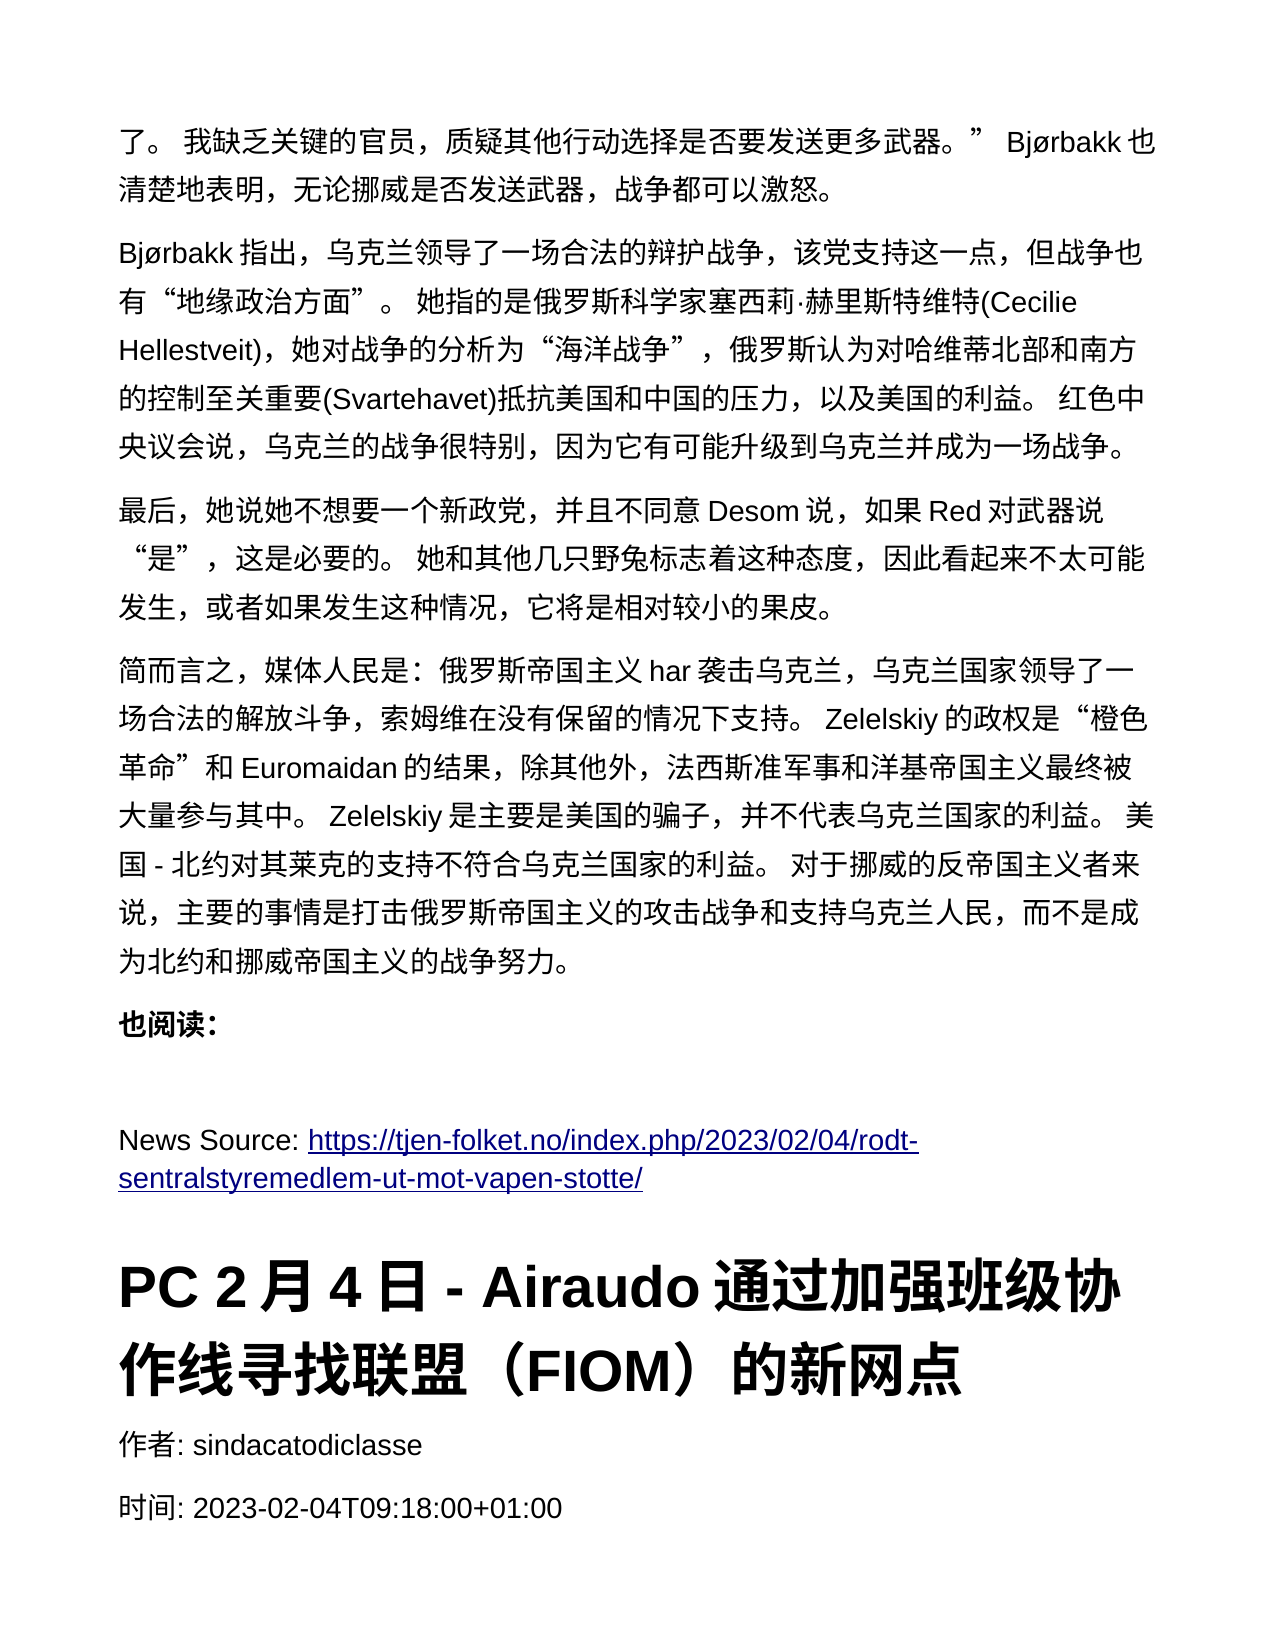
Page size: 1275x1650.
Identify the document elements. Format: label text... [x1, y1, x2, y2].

text 最后，她说她不想要一个新政党，并且不同意Desom说，如果Red对武器说“是”，这是必要的。 她和其他几只野兔标志着这种态度，因此看起来不太可能发生，或者如果发生这种情况，它将是相对较小的果皮。 [118, 487, 1157, 626]
text 作者: sindacatodiclasse [118, 1421, 1157, 1463]
text 时间: 2023-02-04T09:18:00+01:00 [118, 1484, 1157, 1527]
text 了。 我缺乏关键的官员，质疑其他行动选择是否要发送更多武器。” Bjørbakk也清楚地表明，无论挪威是否发送武器，战争都可以激怒。 [118, 118, 1157, 209]
text Bjørbakk指出，乌克兰领导了一场合法的辩护战争，该党支持这一点，但战争也有“地缘政治方面”。 她指的是俄罗斯科学家塞西莉·赫里斯特维特(Cecilie Hellestveit)，她对战争的分析为“海洋战争”，俄罗斯认为对哈维蒂北部和南方的控制至关重要(Svartehavet)抵抗美国和中国的压力，以及美国的利益。 红色中央议会说，乌克兰的战争很特别，因为它有可能升级到乌克兰并成为一场战争。 [118, 230, 1157, 466]
text 对武器的红色可以分开党 > 在乌克兰的支持下以红色打开滑行 > [乌克兰：我们可以从战争中学到什么？(https://tjen-> folket.no/index.php/2022/08/26/ukraina-hva-kan-vi-laere-av-krigen-og-hva-> vil-avgjore-den/)> 关于乌克兰战争的六个重要问题 > 反对乌克兰袭击战争的行动周 > 帝国主义与机会主义之间的联系 参考 保存战争蔓延 - 武器到乌克兰 [177, 1065, 1098, 1093]
text News Source: https://tjen-folket.no/index.php/2023/02/04/rodt-sentralstyremedlem-ut-mot-vapen-stotte/ [118, 1123, 1157, 1195]
text 简而言之，媒体人民是：俄罗斯帝国主义har袭击乌克兰，乌克兰国家领导了一场合法的解放斗争，索姆维在没有保留的情况下支持。 Zelelskiy的政权是“橙色革命”和Euromaidan的结果，除其他外，法西斯准军事和洋基帝国主义最终被大量参与其中。 Zelelskiy是主要是美国的骗子，并不代表乌克兰国家的利益。 美国 - 北约对其莱克的支持不符合乌克兰国家的利益。 对于挪威的反帝国主义者来说，主要的事情是打击俄罗斯帝国主义的攻击战争和支持乌克兰人民，而不是成为北约和挪威帝国主义的战争努力。 [118, 647, 1157, 981]
subtitle PC 2月4日 - Airaudo通过加强班级协作线寻找联盟（FIOM）的新网点 [118, 1240, 1157, 1409]
text 也阅读： [118, 1002, 1157, 1044]
